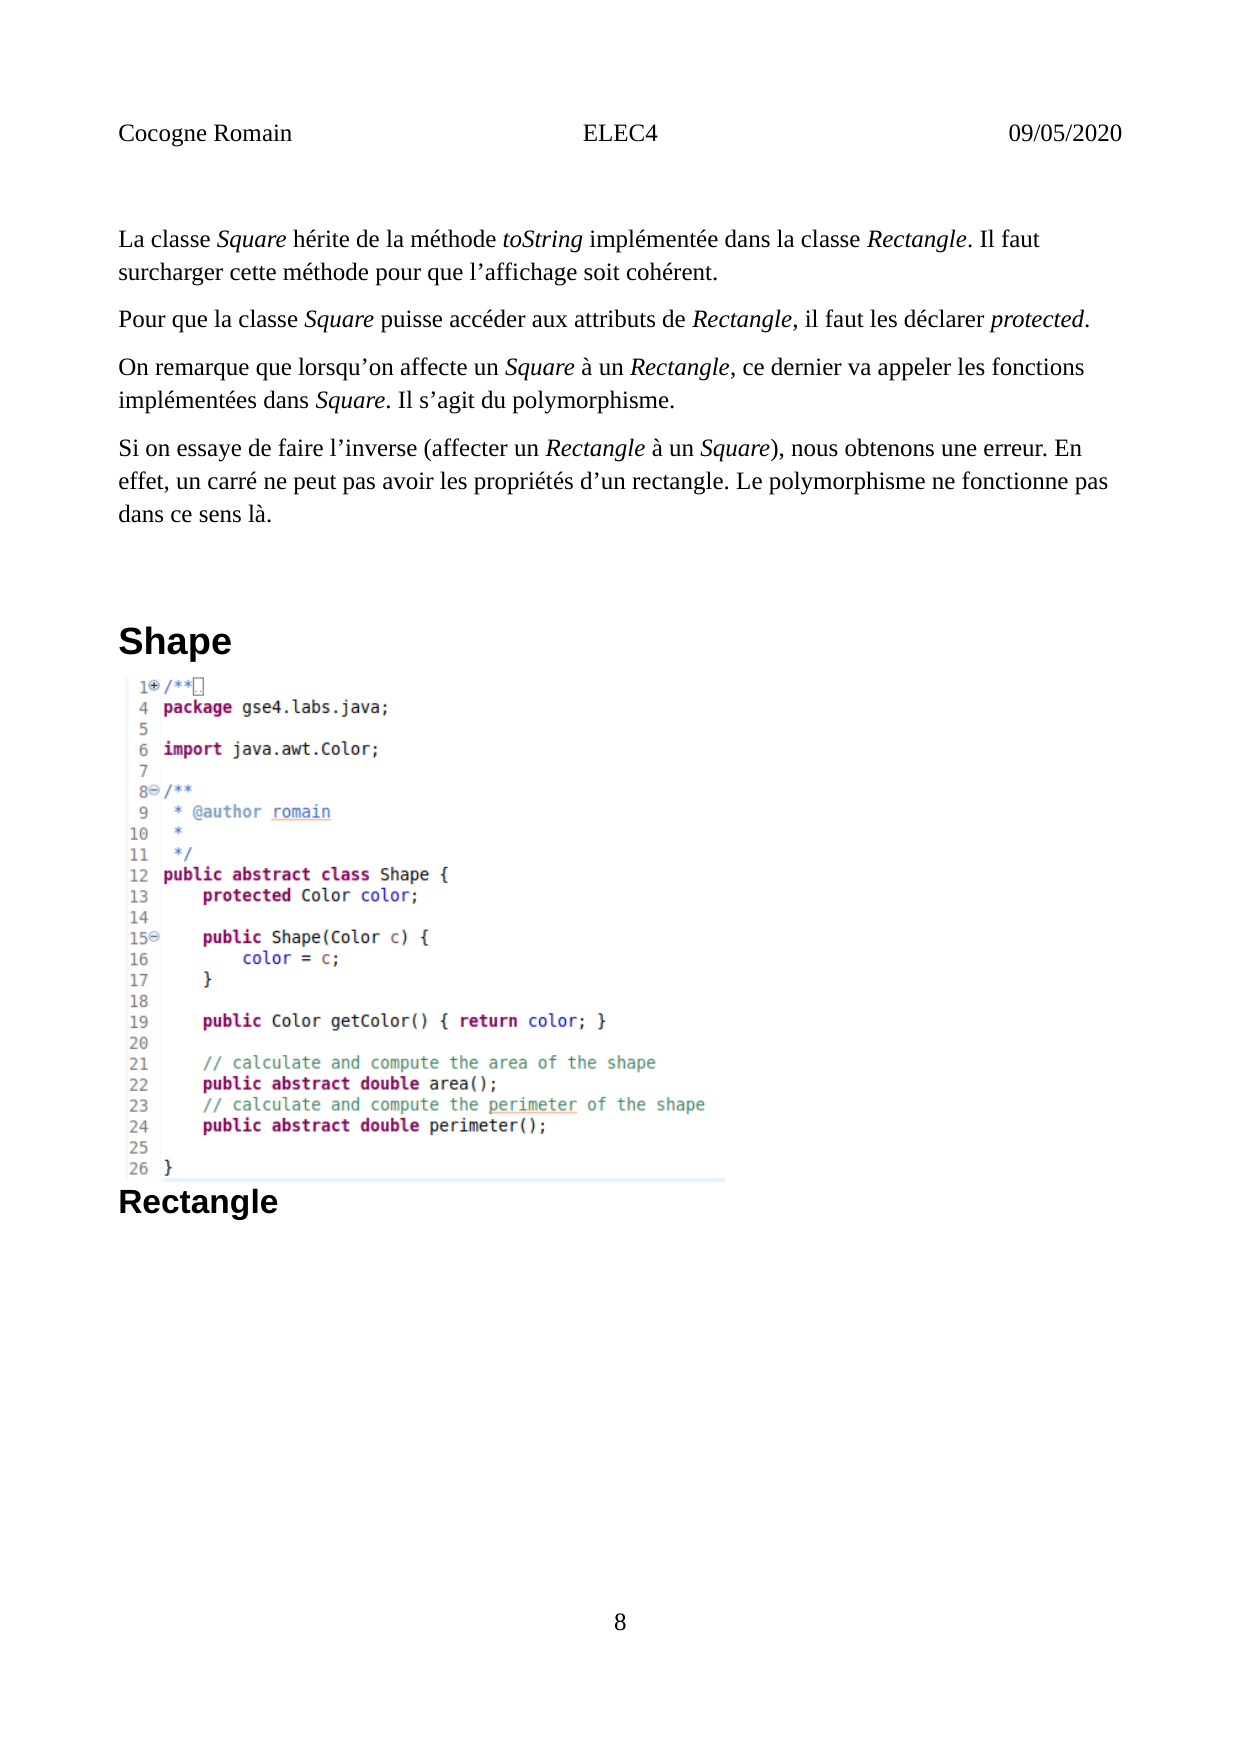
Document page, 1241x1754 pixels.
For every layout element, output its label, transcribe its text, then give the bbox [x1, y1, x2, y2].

text Si on essaye de faire l’inverse (affecter un Rectangle à un Square), nous obtenons une erreur. En effet, un carré ne peut pas avoir les propriétés d’un rectangle. Le polymorphisme ne fonctionne pas dans ce sens là. [118, 433, 1122, 528]
subtitle Shape [118, 619, 1122, 663]
text On remarque que lorsqu’on affecte un Square à un Rectangle, ce dernier va appeler les fonctions implémentées dans Square. Il s’agit du polymorphisme. [118, 352, 1122, 414]
text Pour que la classe Square puisse accéder aux attributs de Rectangle, il faut les déclarer protected. [118, 304, 1122, 333]
subtitle Rectangle [118, 1171, 1122, 1221]
picture [124, 675, 725, 1182]
text La classe Square hérite de la méthode toString implémentée dans la classe Rectangle. Il faut surcharger cette méthode pour que l’affichage soit cohérent. [118, 224, 1122, 286]
